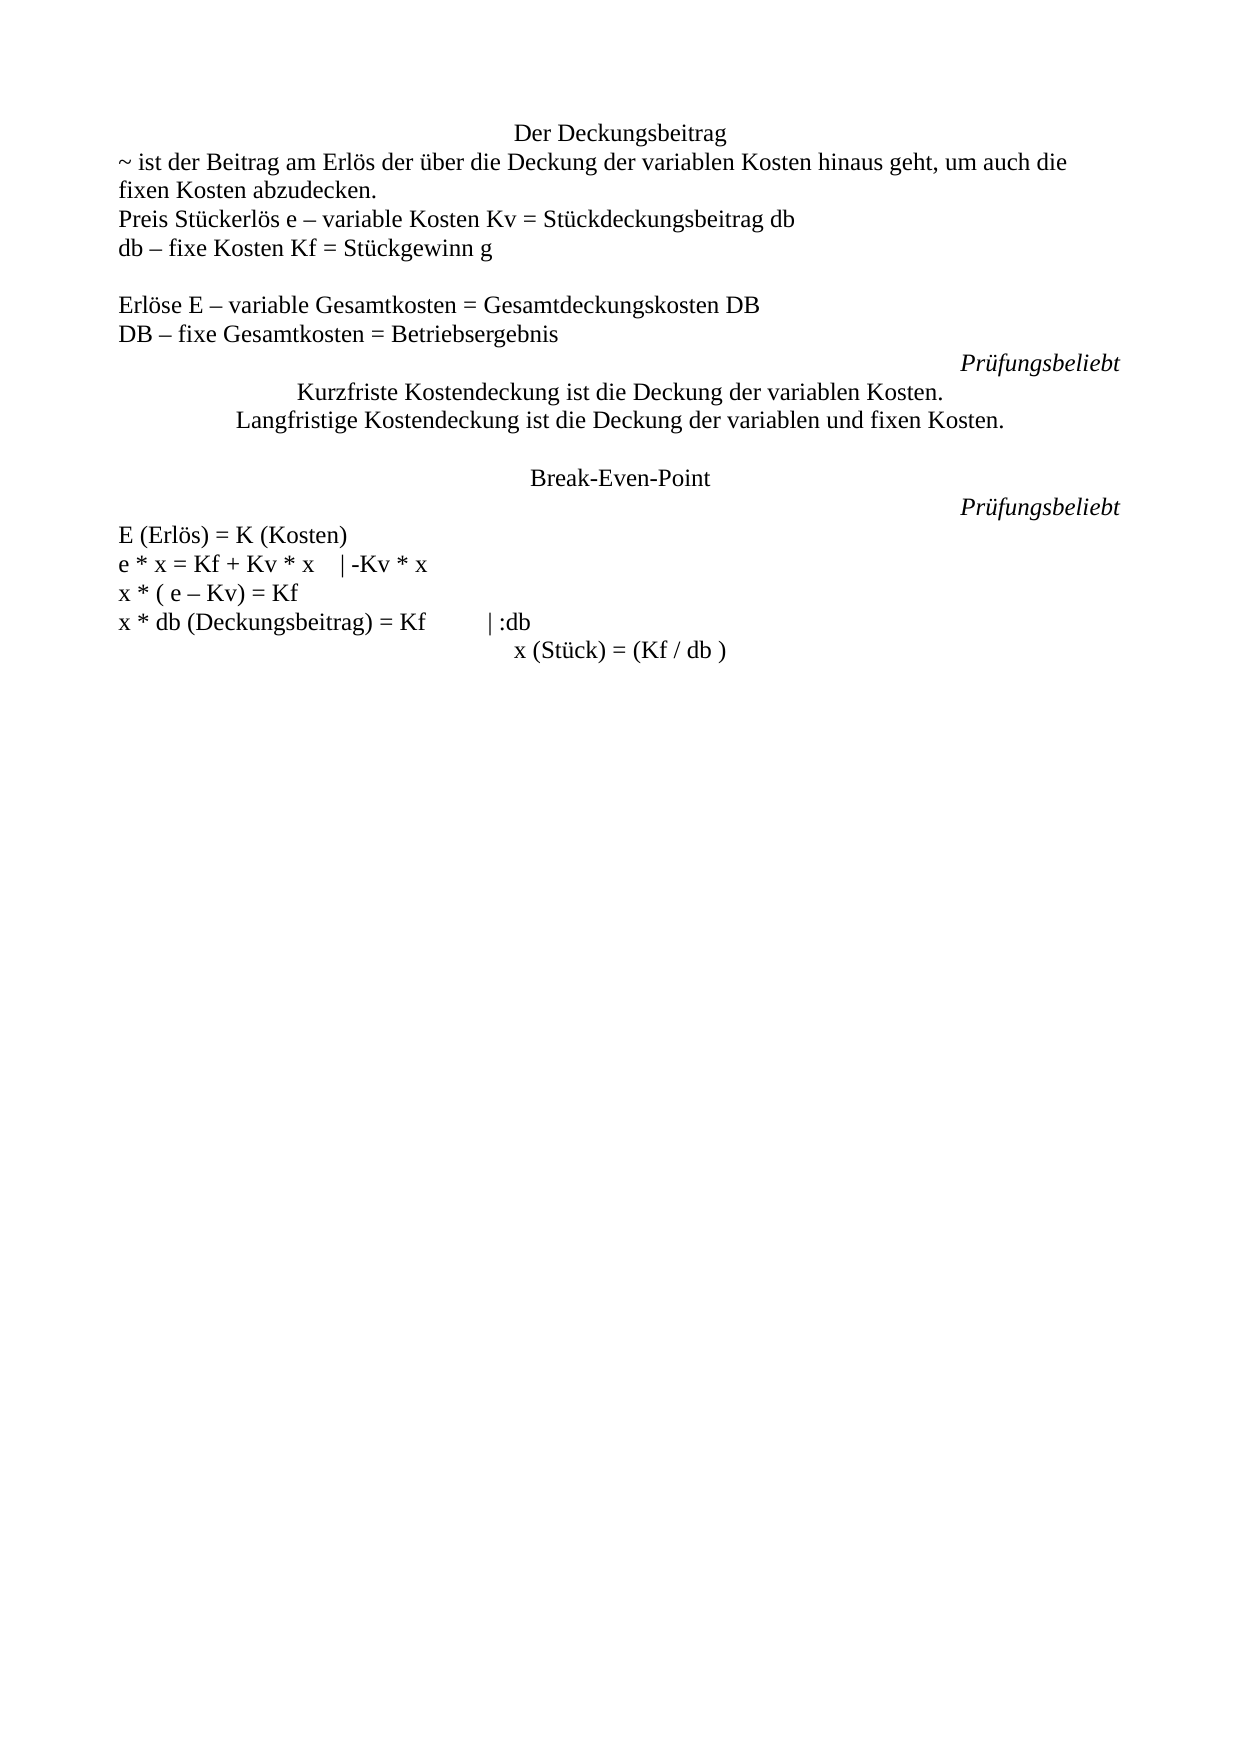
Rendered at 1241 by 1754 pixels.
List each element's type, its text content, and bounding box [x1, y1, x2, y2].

text Erlöse E – variable Gesamtkosten = Gesamtdeckungskosten DB [118, 291, 1122, 319]
text Kurzfriste Kostendeckung ist die Deckung der variablen Kosten. [118, 377, 1122, 406]
text DB – fixe Gesamtkosten = Betriebsergebnis [118, 319, 1122, 348]
text Der Deckungsbeitrag [118, 118, 1122, 147]
text Langfristige Kostendeckung ist die Deckung der variablen und fixen Kosten. [118, 406, 1122, 434]
text Preis Stückerlös e – variable Kosten Kv = Stückdeckungsbeitrag db [118, 204, 1122, 233]
text Break-Even-Point [118, 463, 1122, 492]
text x * ( e – Kv) = Kf [118, 578, 1122, 607]
text db – fixe Kosten Kf = Stückgewinn g [118, 233, 1122, 262]
text e * x = Kf + Kv * x | -Kv * x [118, 549, 1122, 578]
text x (Stück) = (Kf / db ) [118, 636, 1122, 664]
text Prüfungsbeliebt [118, 348, 1122, 377]
text ~ ist der Beitrag am Erlös der über die Deckung der variablen Kosten hinaus geht, um auch die fixen Kosten abzudecken. [118, 147, 1122, 204]
text Prüfungsbeliebt [118, 492, 1122, 521]
text E (Erlös) = K (Kosten) [118, 521, 1122, 549]
text x * db (Deckungsbeitrag) = Kf | :db [118, 607, 1122, 636]
